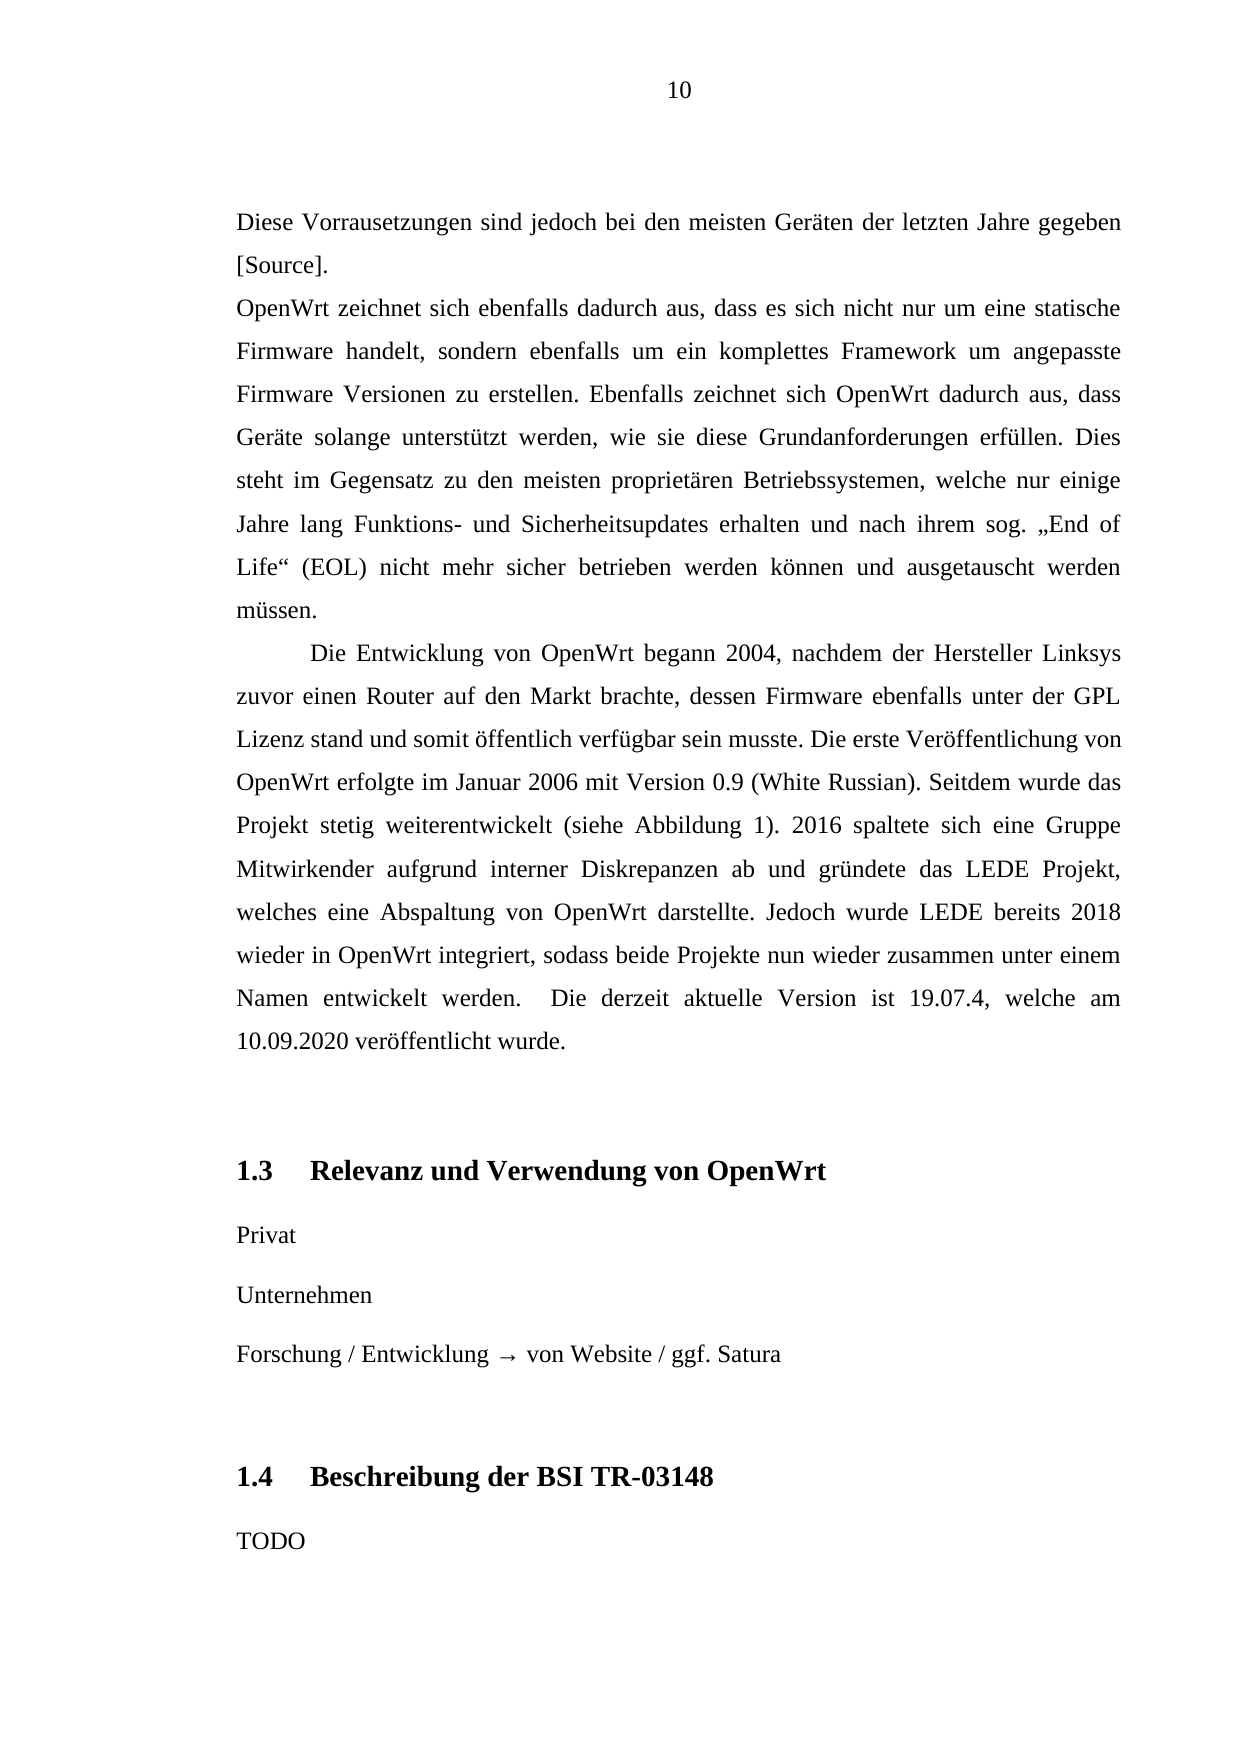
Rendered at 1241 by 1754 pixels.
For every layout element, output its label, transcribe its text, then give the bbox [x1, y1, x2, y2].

text Unternehmen [236, 1280, 1122, 1308]
text Privat [236, 1220, 1122, 1249]
text Diese Vorrausetzungen sind jedoch bei den meisten Geräten der letzten Jahre gegeben [Source]. OpenWrt zeichnet sich ebenfalls dadurch aus, dass es sich nicht nur um eine statische Firmware handelt, sondern ebenfalls um ein komplettes Framework um angepasste Firmware Versionen zu erstellen. Ebenfalls zeichnet sich OpenWrt dadurch aus, dass Geräte solange unterstützt werden, wie sie diese Grundanforderungen erfüllen. Dies steht im Gegensatz zu den meisten proprietären Betriebssystemen, welche nur einige Jahre lang Funktions- und Sicherheitsupdates erhalten und nach ihrem sog. „End of Life“ (EOL) nicht mehr sicher betrieben werden können und ausgetauscht werden müssen. Die Entwicklung von OpenWrt begann 2004, nachdem der Hersteller Linksys zuvor einen Router auf den Markt brachte, dessen Firmware ebenfalls unter der GPL Lizenz stand und somit öffentlich verfügbar sein musste. Die erste Veröffentlichung von OpenWrt erfolgte im Januar 2006 mit Version 0.9 (White Russian). Seitdem wurde das Projekt stetig weiterentwickelt (siehe Abbildung 1). 2016 spaltete sich eine Gruppe Mitwirkender aufgrund interner Diskrepanzen ab und gründete das LEDE Projekt, welches eine Abspaltung von OpenWrt darstellte. Jedoch wurde LEDE bereits 2018 wieder in OpenWrt integriert, sodass beide Projekte nun wieder zusammen unter einem Namen entwickelt werden. Die derzeit aktuelle Version ist 19.07.4, welche am 10.09.2020 veröffentlicht wurde. [236, 207, 1122, 1055]
list Beschreibung der BSI TR-03148 [236, 1459, 1122, 1493]
list Relevanz und Verwendung von OpenWrt [236, 1153, 1122, 1186]
text TODO [236, 1526, 1122, 1555]
text Forschung / Entwicklung → von Website / ggf. Satura [236, 1339, 1122, 1368]
